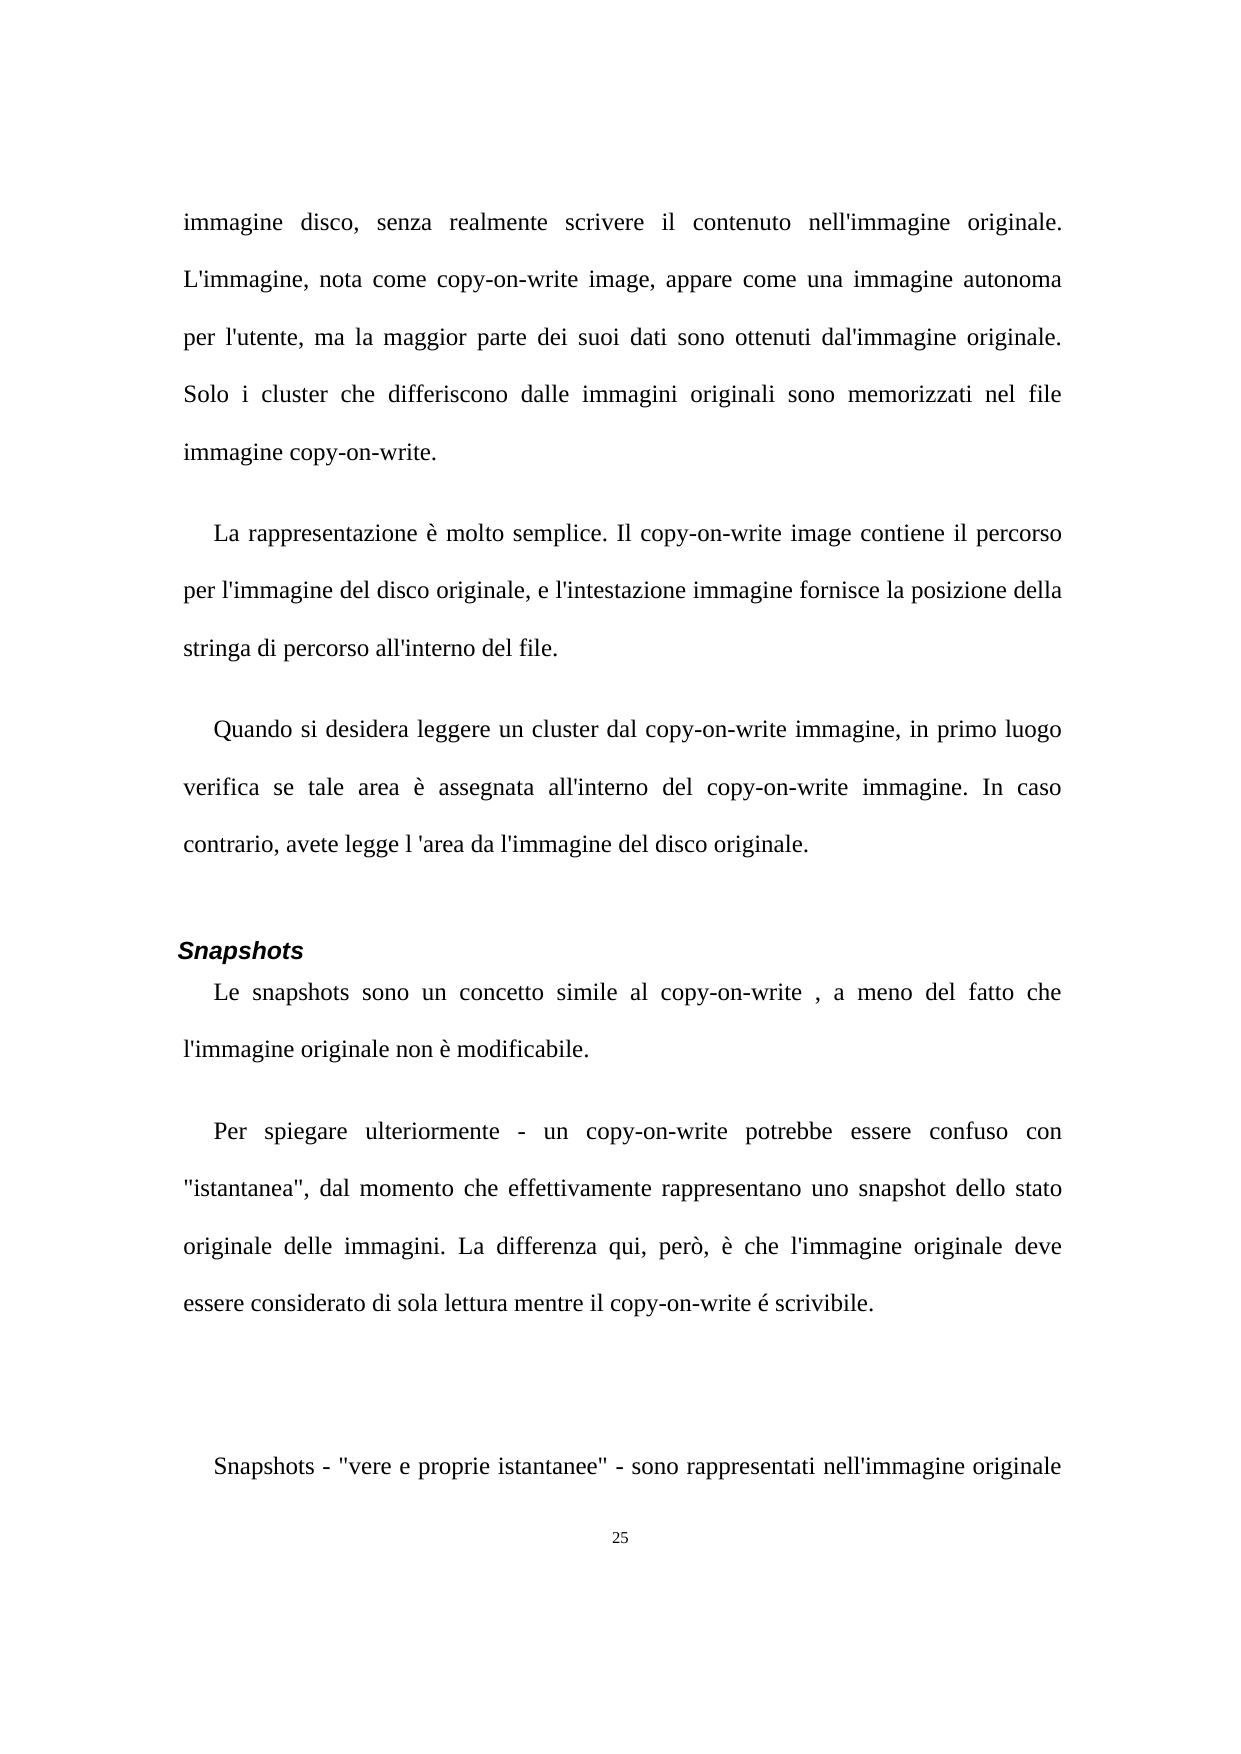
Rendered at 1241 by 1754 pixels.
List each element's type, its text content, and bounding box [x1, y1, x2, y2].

text La rappresentazione è molto semplice. Il copy-on-write image contiene il percorso per l'immagine del disco originale, e l'intestazione immagine fornisce la posizione della stringa di percorso all'interno del file. [183, 518, 1063, 662]
text Le snapshots sono un concetto simile al copy-on-write , a meno del fatto che l'immagine originale non è modificabile. [183, 977, 1063, 1063]
text Quando si desidera leggere un cluster dal copy-on-write immagine, in primo luogo verifica se tale area è assegnata all'interno del copy-on-write immagine. In caso contrario, avete legge l 'area da l'immagine del disco originale. [183, 714, 1063, 858]
text immagine disco, senza realmente scrivere il contenuto nell'immagine originale. L'immagine, nota come copy-on-write image, appare come una immagine autonoma per l'utente, ma la maggior parte dei suoi dati sono ottenuti dal'immagine originale. Solo i cluster che differiscono dalle immagini originali sono memorizzati nel file immagine copy-on-write. [183, 207, 1063, 465]
text Snapshots - "vere e proprie istantanee" - sono rappresentati nell'immagine originale [183, 1451, 1063, 1480]
subtitle Snapshots [177, 936, 1063, 964]
text Per spiegare ulteriormente - un copy-on-write potrebbe essere confuso con "istantanea", dal momento che effettivamente rappresentano uno snapshot dello stato originale delle immagini. La differenza qui, però, è che l'immagine originale deve essere considerato di sola lettura mentre il copy-on-write é scrivibile. [183, 1116, 1063, 1317]
